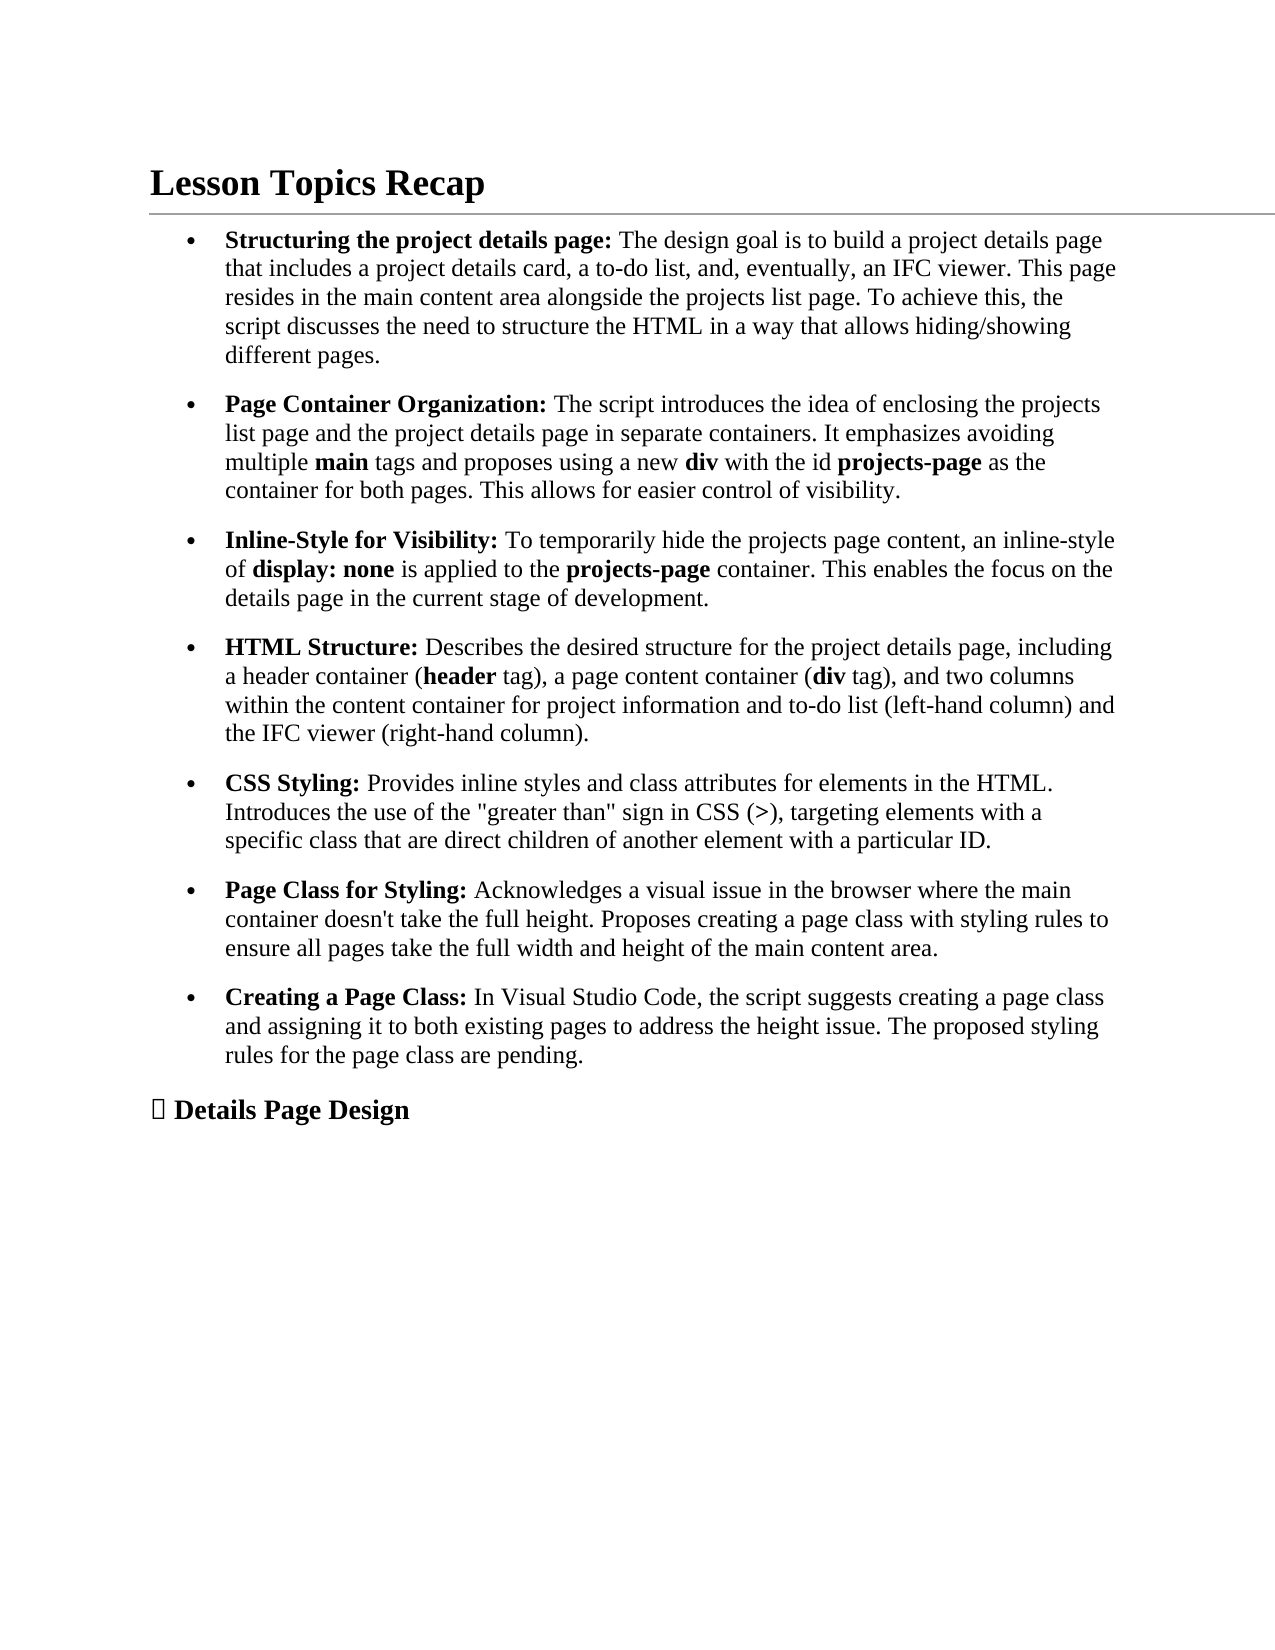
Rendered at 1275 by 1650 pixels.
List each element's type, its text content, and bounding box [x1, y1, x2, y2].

list Creating a Page Class: In Visual Studio Code, the script suggests creating a page class and assigning it to both existing pages to address the height issue. The proposed styling rules for the page class are pending. [187, 982, 1125, 1068]
list Inline-Style for Visibility: To temporarily hide the projects page content, an inline-style of display: none is applied to the projects-page container. This enables the focus on the details page in the current stage of development. [187, 525, 1125, 611]
list HTML Structure: Describes the desired structure for the project details page, including a header container (header tag), a page content container (div tag), and two columns within the content container for project information and to-do list (left-hand column) and the IFC viewer (right-hand column). [187, 632, 1125, 747]
list Structuring the project details page: The design goal is to build a project details page that includes a project details card, a to-do list, and, eventually, an IFC viewer. This page resides in the main content area alongside the projects list page. To achieve this, the script discusses the need to structure the HTML in a way that allows hiding/showing different pages. [187, 225, 1125, 368]
subtitle Lesson Topics Recap [150, 160, 1125, 203]
list Page Class for Styling: Acknowledges a visual issue in the browser where the main container doesn't take the full height. Proposes creating a page class with styling rules to ensure all pages take the full width and height of the main content area. [187, 875, 1125, 961]
subtitle 🤠 Details Page Design [150, 1089, 1125, 1128]
list CSS Styling: Provides inline styles and class attributes for elements in the HTML. Introduces the use of the "greater than" sign in CSS (>), targeting elements with a specific class that are direct children of another element with a particular ID. [187, 768, 1125, 854]
list Page Container Organization: The script introduces the idea of enclosing the projects list page and the project details page in separate containers. It emphasizes avoiding multiple main tags and proposes using a new div with the id projects-page as the container for both pages. This allows for easier control of visibility. [187, 389, 1125, 504]
